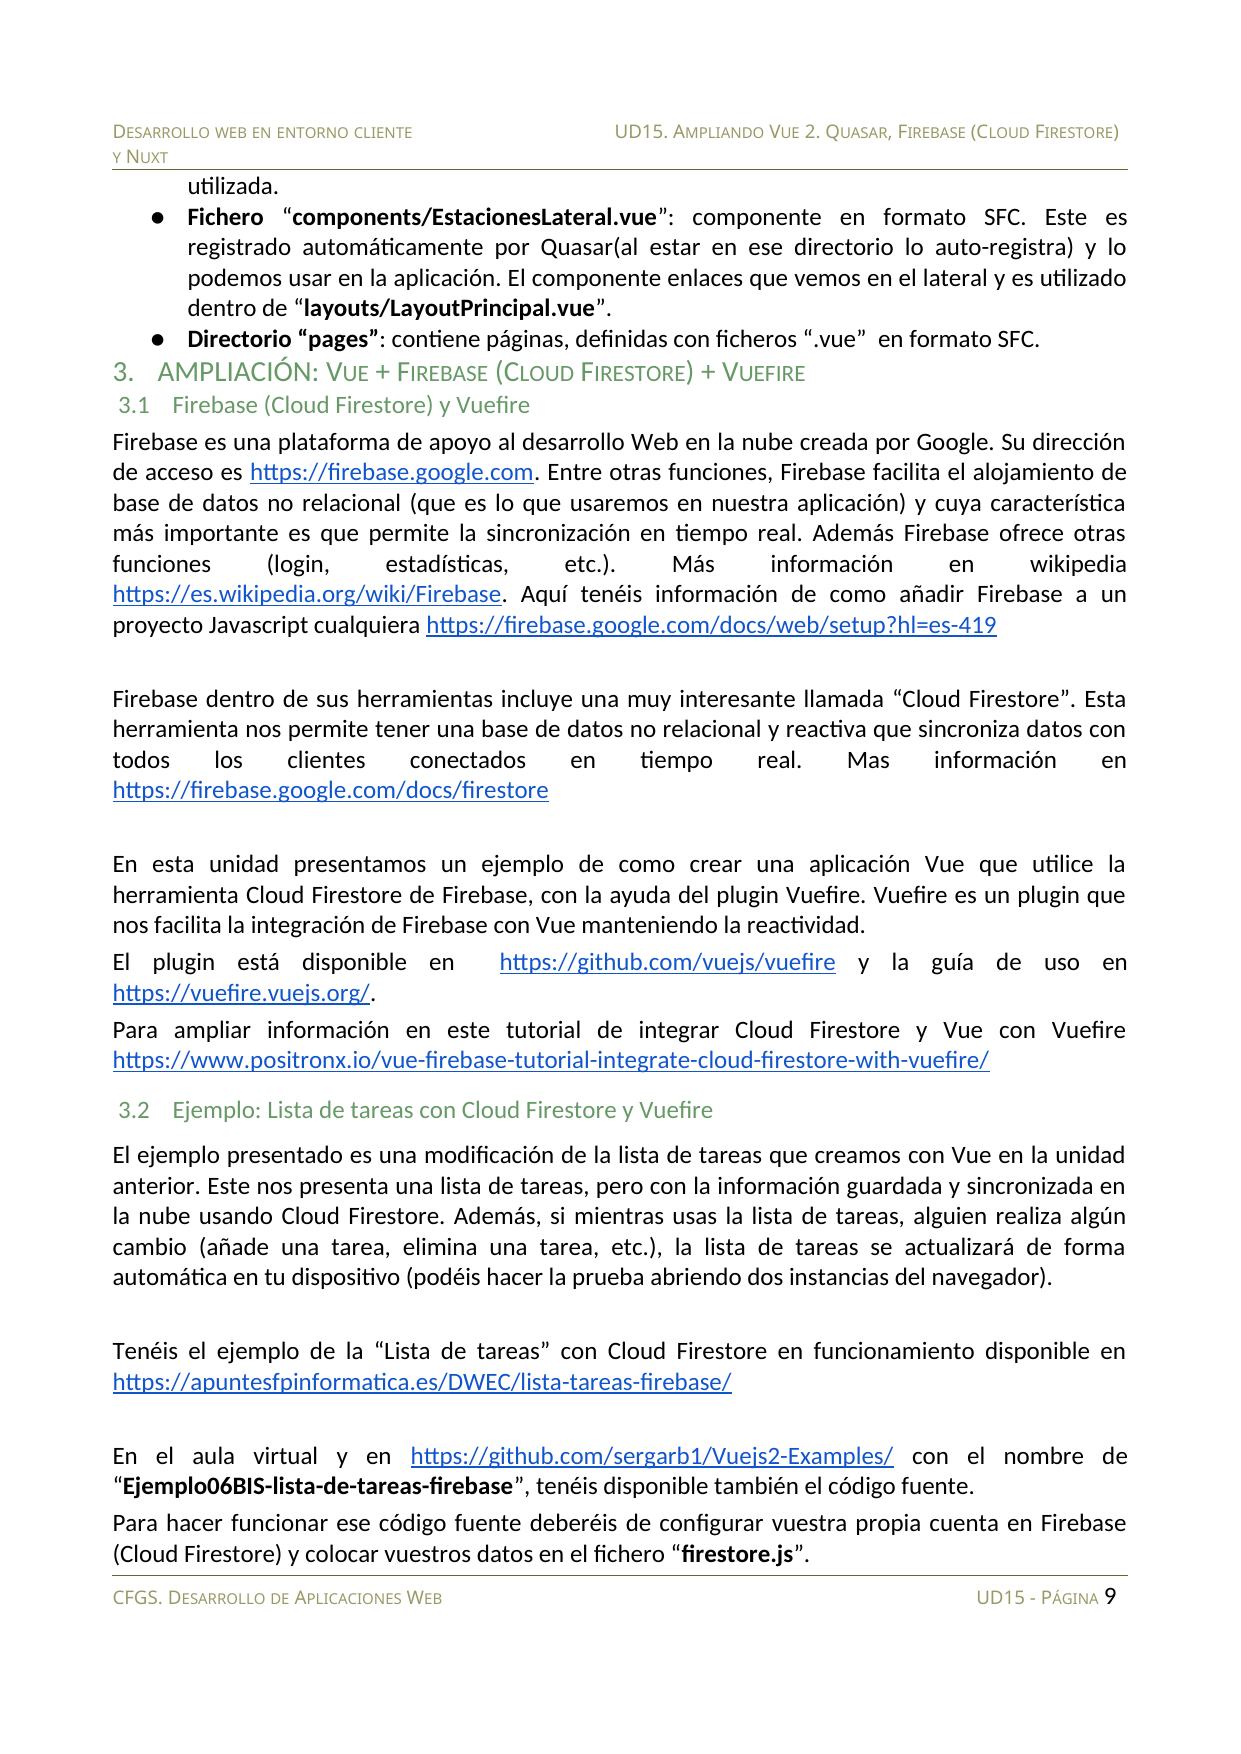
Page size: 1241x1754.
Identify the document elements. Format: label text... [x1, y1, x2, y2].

subtitle AMPLIACIÓN: Vue + Firebase (Cloud Firestore) + Vuefire [112, 353, 1128, 389]
subtitle Firebase (Cloud Firestore) y Vuefire [112, 389, 1128, 419]
list utilizada. [150, 170, 1128, 201]
text Tenéis el ejemplo de la “Lista de tareas” con Cloud Firestore en funcionamiento disponible en https://apuntesfpinformatica.es/DWEC/lista-tareas-firebase/ [112, 1335, 1128, 1396]
text Firebase es una plataforma de apoyo al desarrollo Web en la nube creada por Google. Su dirección de acceso es https://firebase.google.com. Entre otras funciones, Firebase facilita el alojamiento de base de datos no relacional (que es lo que usaremos en nuestra aplicación) y cuya característica más importante es que permite la sincronización en tiempo real. Además Firebase ofrece otras funciones (login, estadísticas, etc.). Más información en wikipedia https://es.wikipedia.org/wiki/Firebase. Aquí tenéis información de como añadir Firebase a un proyecto Javascript cualquiera https://firebase.google.com/docs/web/setup?hl=es-419 [112, 426, 1128, 639]
text El ejemplo presentado es una modificación de la lista de tareas que creamos con Vue en la unidad anterior. Este nos presenta una lista de tareas, pero con la información guardada y sincronizada en la nube usando Cloud Firestore. Además, si mientras usas la lista de tareas, alguien realiza algún cambio (añade una tarea, elimina una tarea, etc.), la lista de tareas se actualizará de forma automática en tu dispositivo (podéis hacer la prueba abriendo dos instancias del navegador). [112, 1139, 1128, 1292]
subtitle Ejemplo: Lista de tareas con Cloud Firestore y Vuefire [112, 1094, 1128, 1124]
text En esta unidad presentamos un ejemplo de como crear una aplicación Vue que utilice la herramienta Cloud Firestore de Firebase, con la ayuda del plugin Vuefire. Vuefire es un plugin que nos facilita la integración de Firebase con Vue manteniendo la reactividad. [112, 848, 1128, 940]
text Para hacer funcionar ese código fuente deberéis de configurar vuestra propia cuenta en Firebase (Cloud Firestore) y colocar vuestros datos en el fichero “firestore.js”. [112, 1507, 1128, 1568]
text Para ampliar información en este tutorial de integrar Cloud Firestore y Vue con Vuefire https://www.positronx.io/vue-firebase-tutorial-integrate-cloud-firestore-with-vuefire/ [112, 1014, 1128, 1075]
text En el aula virtual y en https://github.com/sergarb1/Vuejs2-Examples/ con el nombre de “Ejemplo06BIS-lista-de-tareas-firebase”, tenéis disponible también el código fuente. [112, 1440, 1128, 1501]
text El plugin está disponible en https://github.com/vuejs/vuefire y la guía de uso en https://vuefire.vuejs.org/. [112, 947, 1128, 1008]
list Directorio “pages”: contiene páginas, definidas con ficheros “.vue” en formato SFC. [150, 323, 1128, 353]
text Firebase dentro de sus herramientas incluye una muy interesante llamada “Cloud Firestore”. Esta herramienta nos permite tener una base de datos no relacional y reactiva que sincroniza datos con todos los clientes conectados en tiempo real. Mas información en https://firebase.google.com/docs/firestore [112, 683, 1128, 805]
list Fichero “components/EstacionesLateral.vue”: componente en formato SFC. Este es registrado automáticamente por Quasar(al estar en ese directorio lo auto-registra) y lo podemos usar en la aplicación. El componente enlaces que vemos en el lateral y es utilizado dentro de “layouts/LayoutPrincipal.vue”. [150, 201, 1128, 323]
